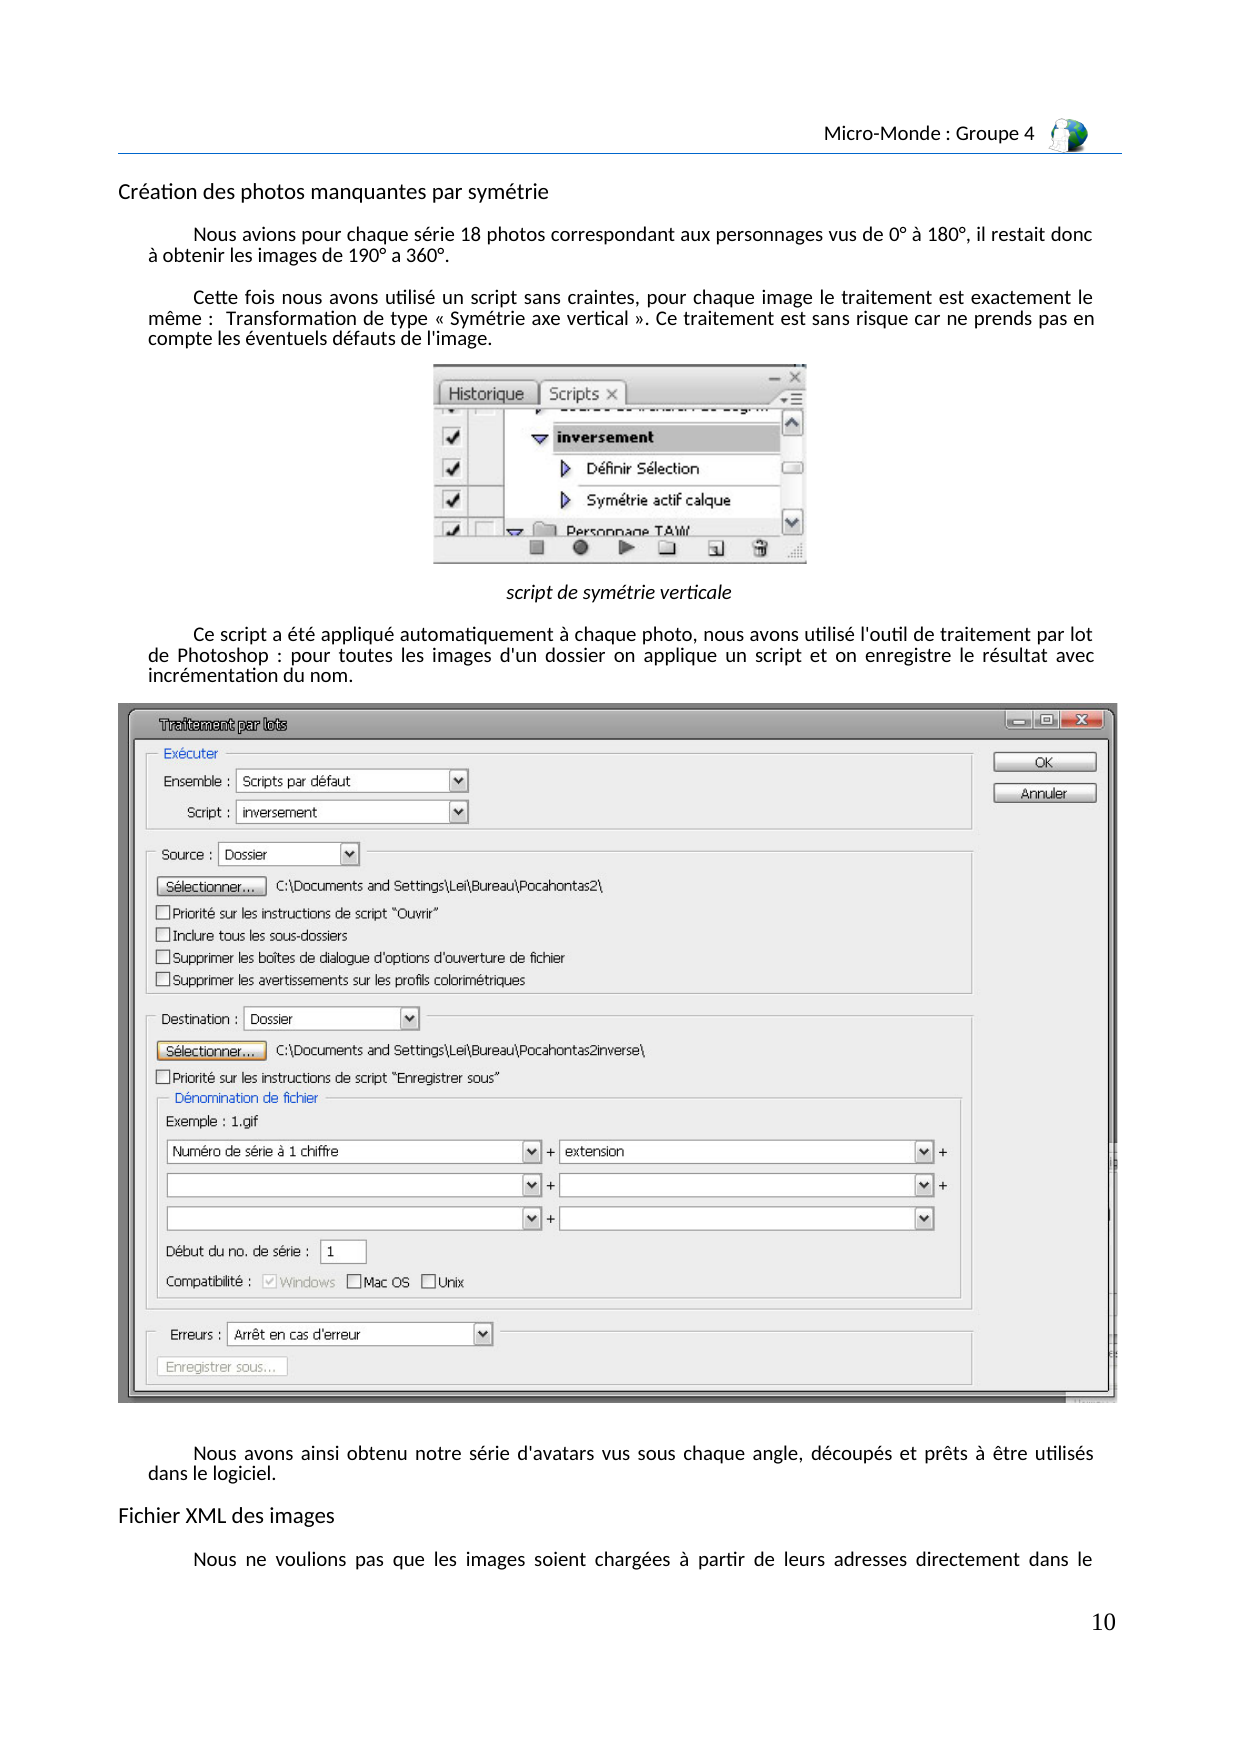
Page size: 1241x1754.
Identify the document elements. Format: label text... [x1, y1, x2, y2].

text Nous avions pour chaque série 18 photos correspondant aux personnages vus de 0° à 180°, il restait donc à obtenir les images de 190° a 360°. [148, 226, 1095, 268]
text Cette fois nous avons utilisé un script sans craintes, pour chaque image le traitement est exactement le même : Transformation de type « Symétrie axe vertical ». Ce traitement est sans risque car ne prends pas en compte les éventuels défauts de l'image. [148, 288, 1095, 351]
text Nous ne voulions pas que les images soient chargées à partir de leurs adresses directement dans le [148, 1551, 1095, 1571]
picture [1047, 118, 1091, 153]
text Fichier XML des images [118, 1507, 1122, 1530]
picture [433, 364, 807, 564]
text Création des photos manquantes par symétrie [118, 182, 1122, 205]
text script de symétrie verticale [118, 584, 1122, 605]
picture [118, 703, 1118, 1403]
text Nous avons ainsi obtenu notre série d'avatars vus sous chaque angle, découpés et prêts à être utilisés dans le logiciel. [148, 1444, 1095, 1486]
text Ce script a été appliqué automatiquement à chaque photo, nous avons utilisé l'outil de traitement par lot de Photoshop : pour toutes les images d'un dossier on applique un script et on enregistre le résultat avec incrémentation du nom. [148, 626, 1095, 688]
